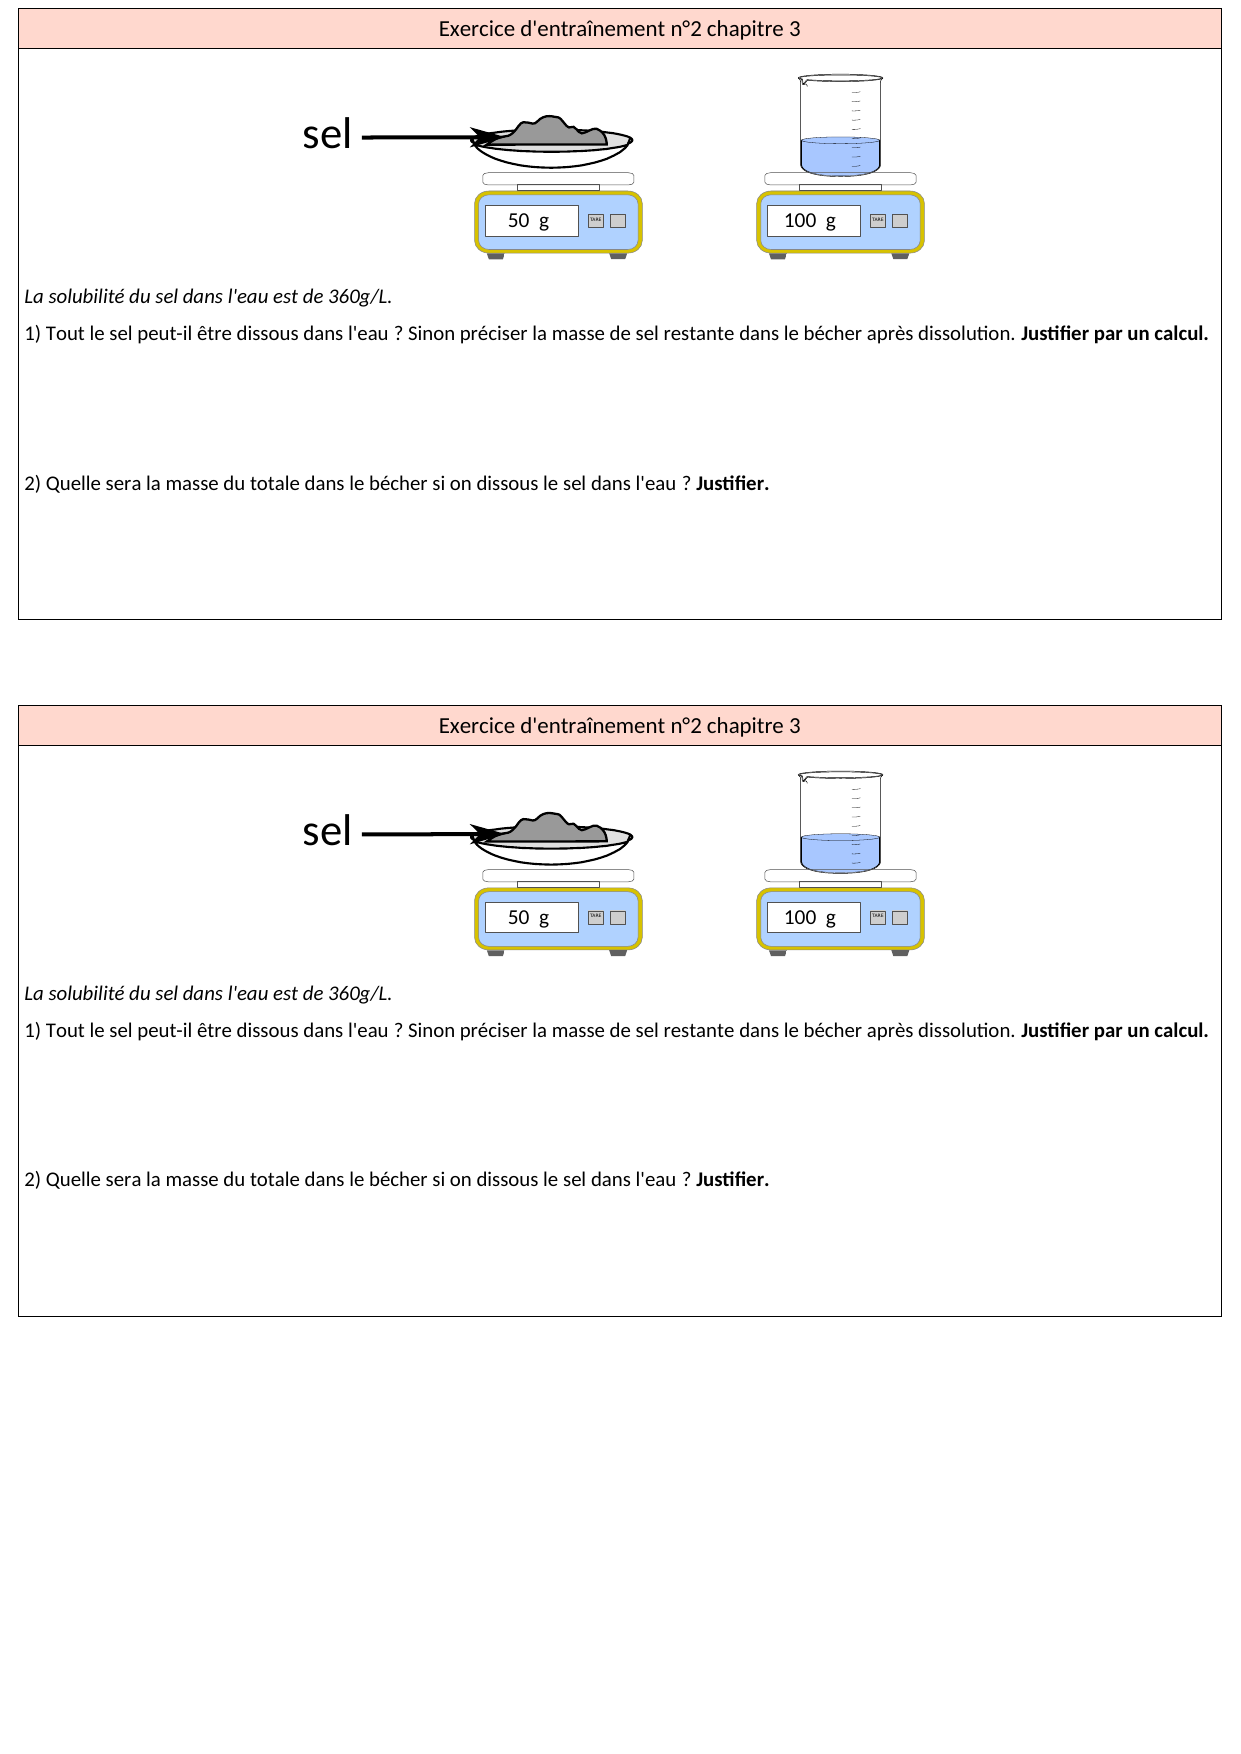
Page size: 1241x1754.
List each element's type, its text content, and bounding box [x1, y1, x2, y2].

table_cell La solubilité du sel dans l'eau est de 360g/L. 1) Tout le sel peut-il être dissous dans l'eau ? Sinon préciser la masse de sel restante dans le bécher après dissolution. Justifier par un calcul. 2) Quelle sera la masse du totale dans le bécher si on dissous le sel dans l'eau ? Justifier. [19, 49, 1221, 619]
table_cell La solubilité du sel dans l'eau est de 360g/L. 1) Tout le sel peut-il être dissous dans l'eau ? Sinon préciser la masse de sel restante dans le bécher après dissolution. Justifier par un calcul. 2) Quelle sera la masse du totale dans le bécher si on dissous le sel dans l'eau ? Justifier. [19, 746, 1221, 1316]
table_header Exercice d'entraînement n°2 chapitre 3 [19, 9, 1221, 48]
table_header Exercice d'entraînement n°2 chapitre 3 [19, 706, 1221, 745]
